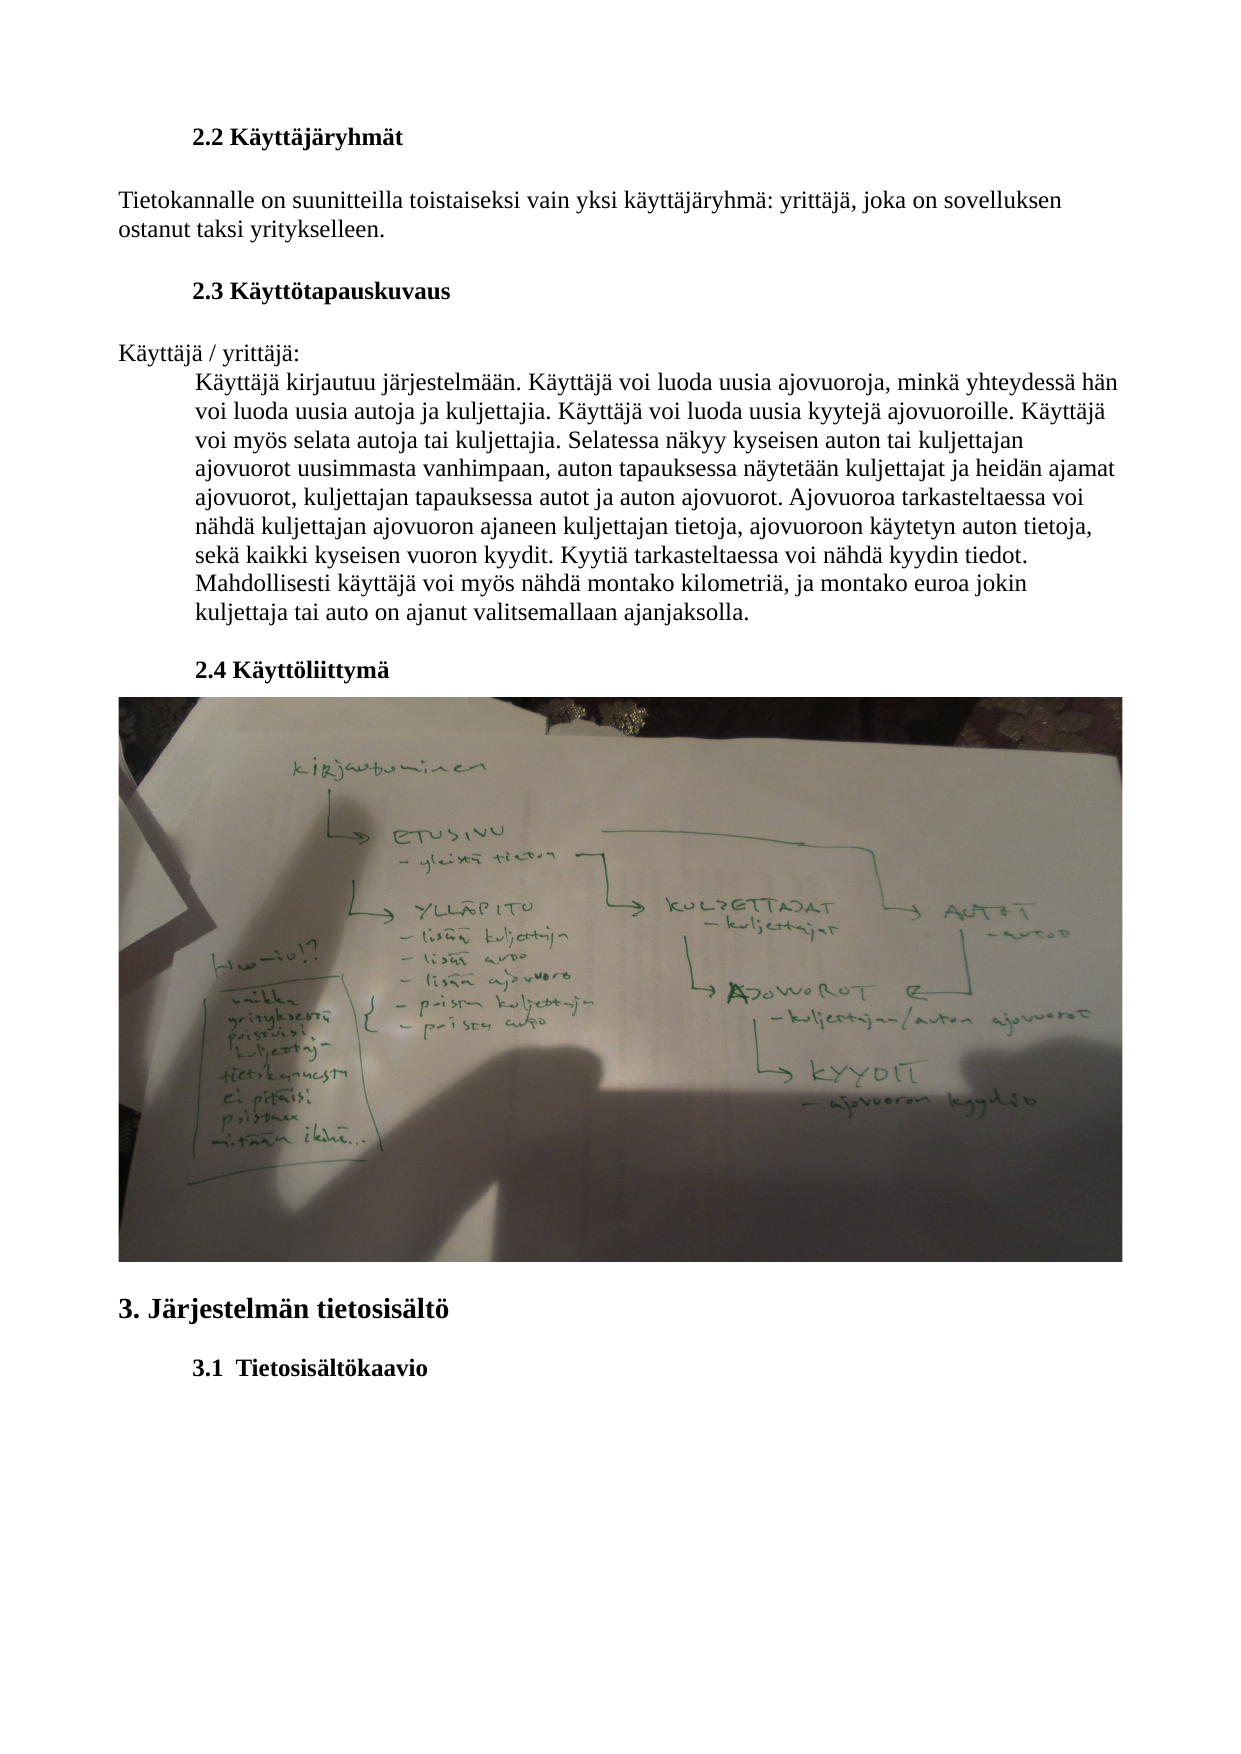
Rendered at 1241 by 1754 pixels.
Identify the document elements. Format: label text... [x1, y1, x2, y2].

text 2.4 Käyttöliittymä [195, 655, 1122, 683]
text 2.3 Käyttötapauskuvaus [118, 276, 1122, 305]
text 3.1 Tietosisältökaavio [118, 1353, 1122, 1382]
text 2.2 Käyttäjäryhmät [118, 118, 1122, 152]
text 3. Järjestelmän tietosisältö [118, 1291, 1122, 1324]
picture [118, 697, 1123, 1262]
text Käyttäjä / yrittäjä: [118, 338, 1122, 367]
text Käyttäjä kirjautuu järjestelmään. Käyttäjä voi luoda uusia ajovuoroja, minkä yhteydessä hän voi luoda uusia autoja ja kuljettajia. Käyttäjä voi luoda uusia kyytejä ajovuoroille. Käyttäjä voi myös selata autoja tai kuljettajia. Selatessa näkyy kyseisen auton tai kuljettajan ajovuorot uusimmasta vanhimpaan, auton tapauksessa näytetään kuljettajat ja heidän ajamat ajovuorot, kuljettajan tapauksessa autot ja auton ajovuorot. Ajovuoroa tarkasteltaessa voi nähdä kuljettajan ajovuoron ajaneen kuljettajan tietoja, ajovuoroon käytetyn auton tietoja, sekä kaikki kyseisen vuoron kyydit. Kyytiä tarkasteltaessa voi nähdä kyydin tiedot. Mahdollisesti käyttäjä voi myös nähdä montako kilometriä, ja montako euroa jokin kuljettaja tai auto on ajanut valitsemallaan ajanjaksolla. [195, 367, 1122, 626]
text Tietokannalle on suunitteilla toistaiseksi vain yksi käyttäjäryhmä: yrittäjä, joka on sovelluksen ostanut taksi yritykselleen. [118, 185, 1122, 243]
